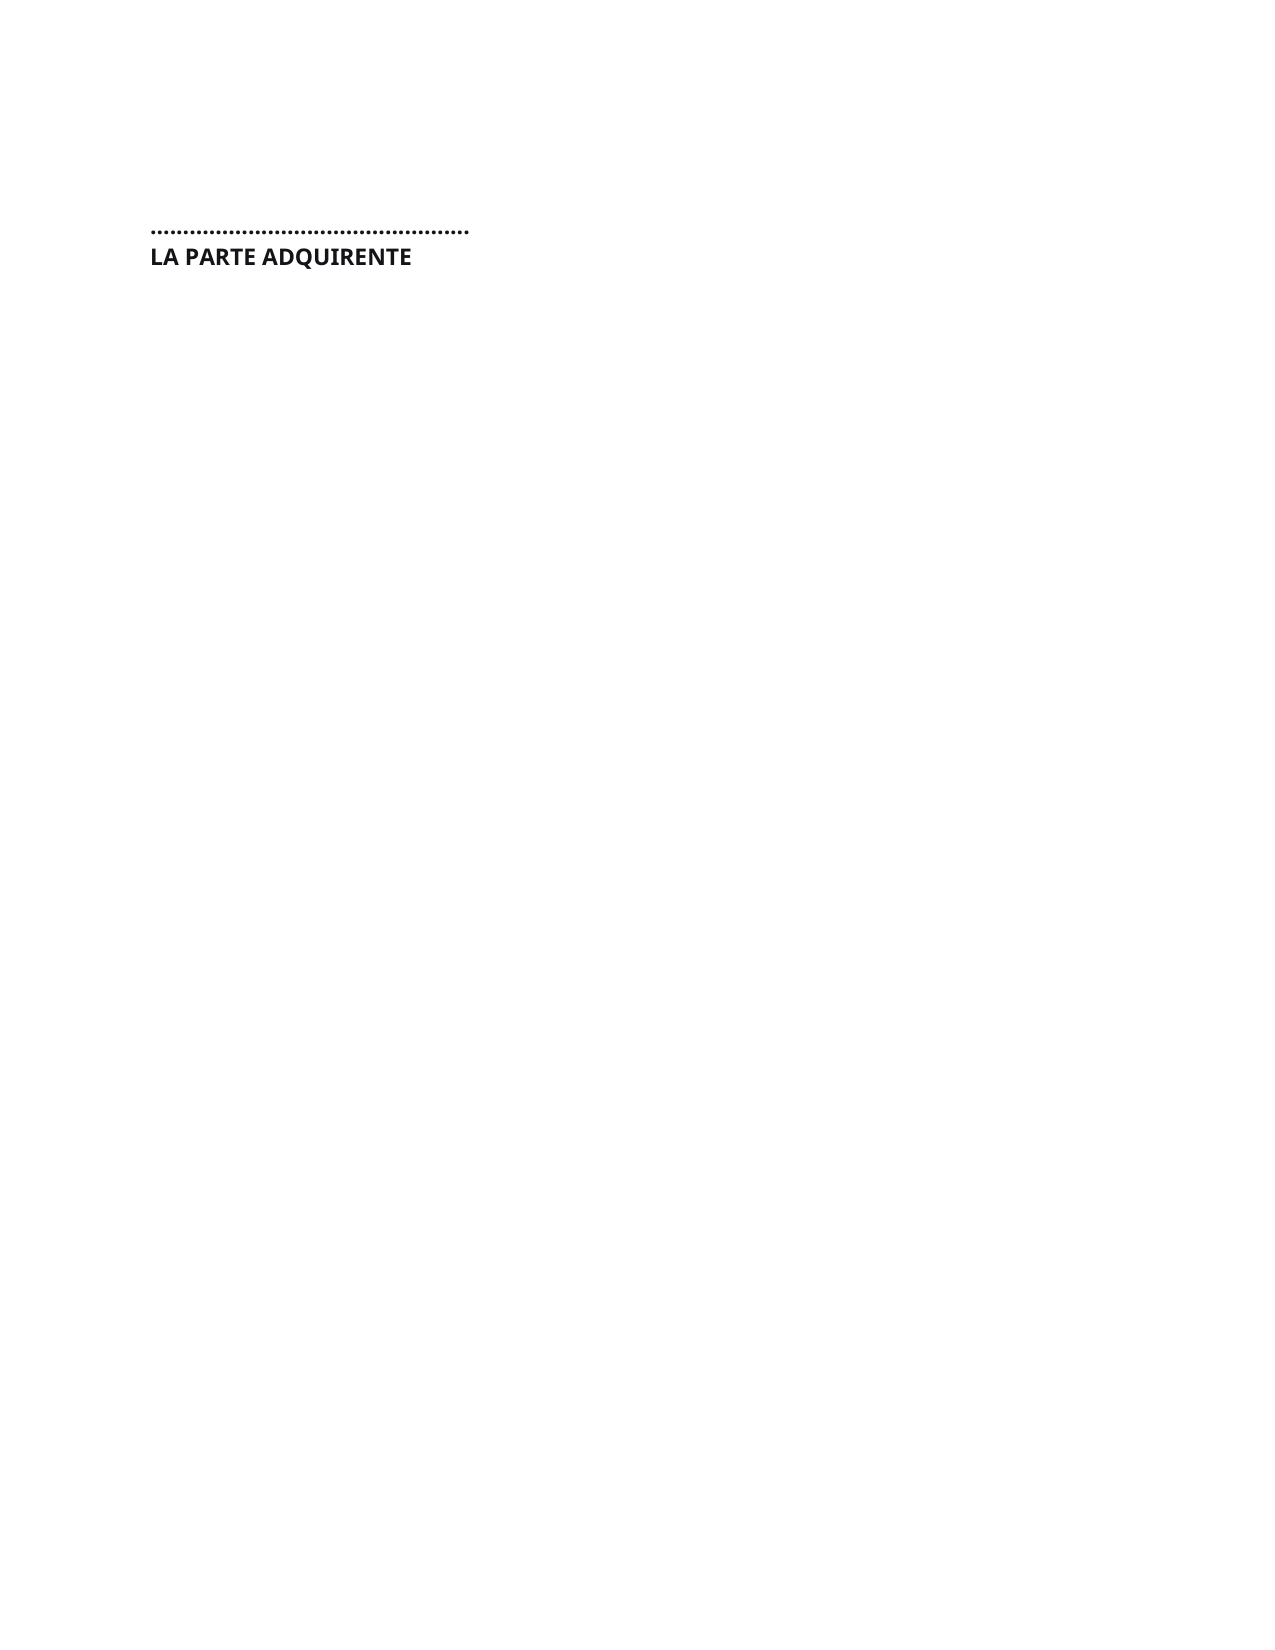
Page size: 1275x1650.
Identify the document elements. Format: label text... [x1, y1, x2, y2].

text ................................................. LA PARTE ADQUIRENTE [150, 150, 1125, 272]
